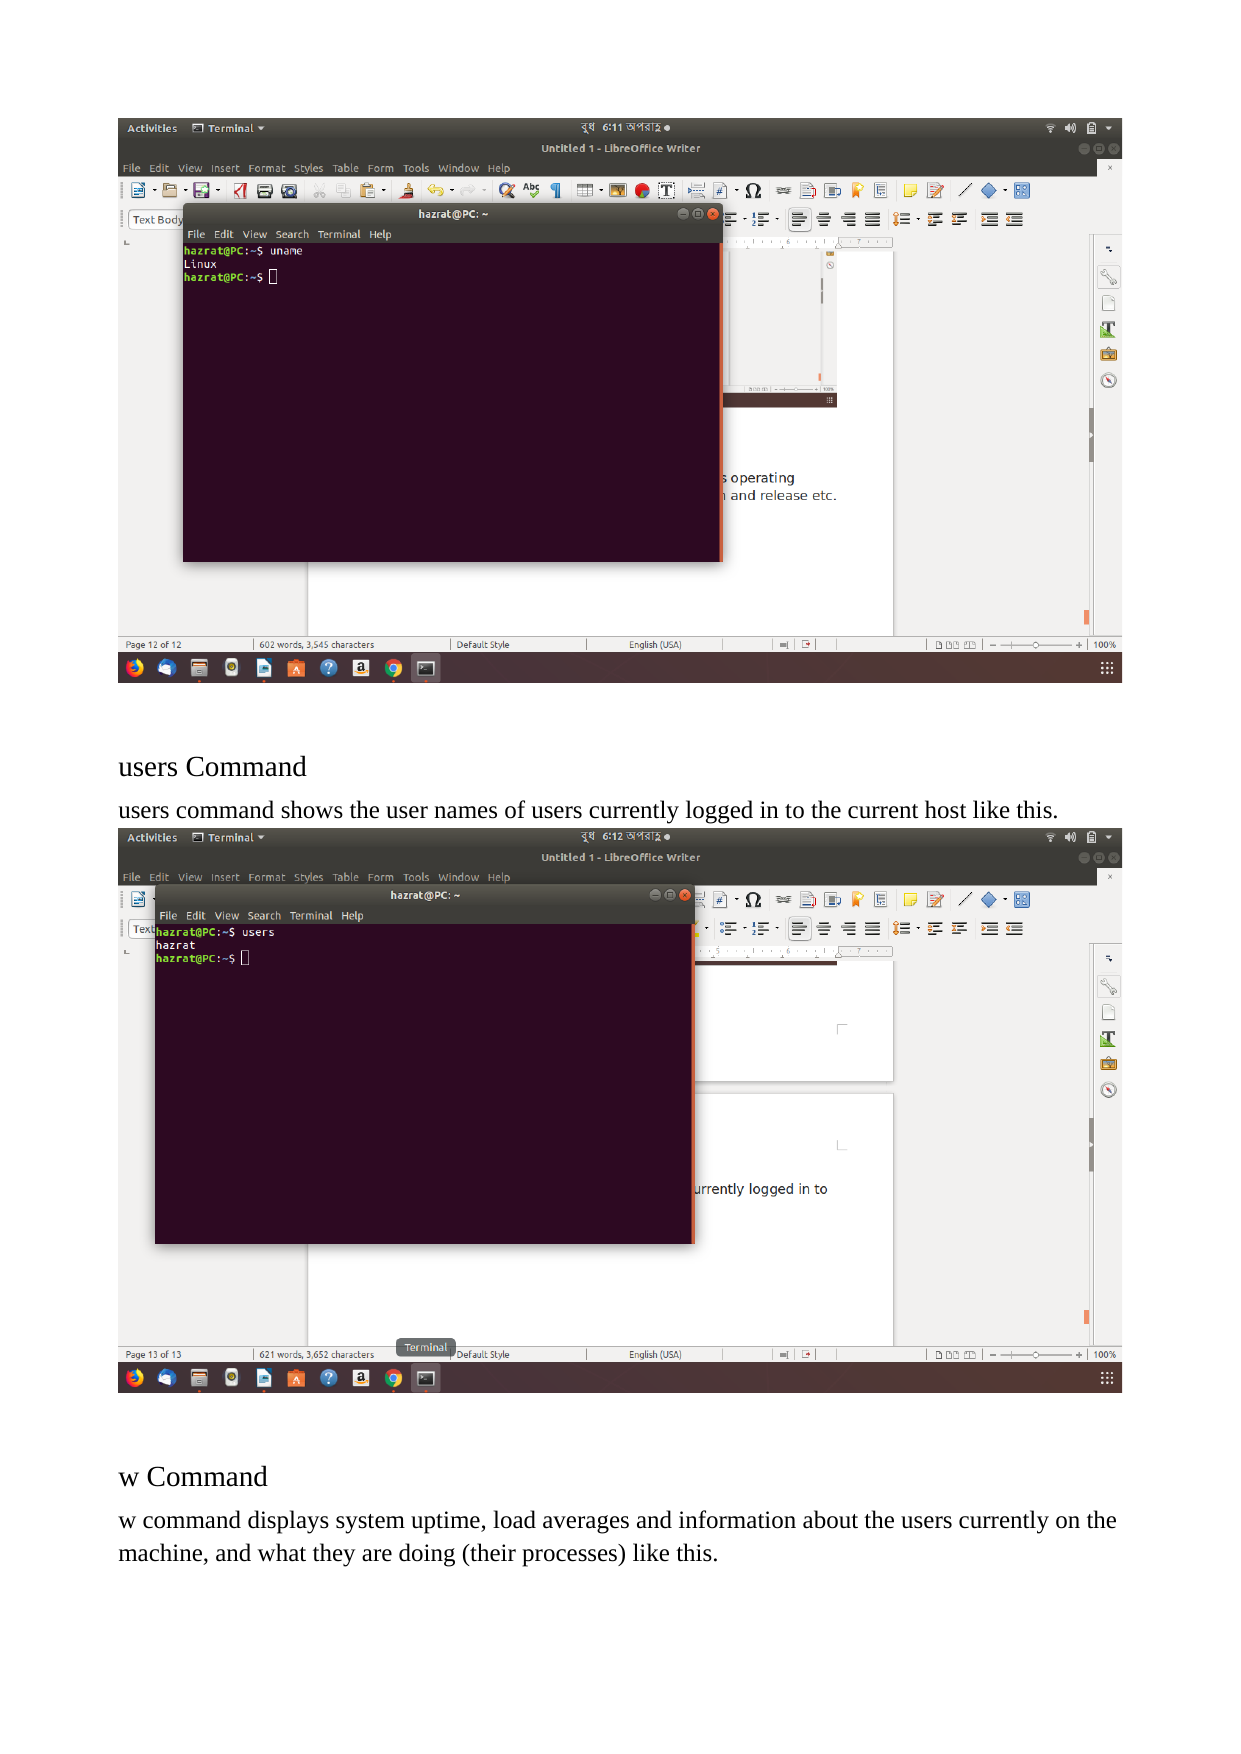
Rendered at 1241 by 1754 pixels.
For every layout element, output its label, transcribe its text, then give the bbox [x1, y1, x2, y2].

picture [118, 118, 1123, 683]
text users command shows the user names of users currently logged in to the current host like this. [118, 795, 1122, 824]
subtitle users Command [118, 749, 1122, 782]
text w command displays system uptime, load averages and information about the users currently on the machine, and what they are doing (their processes) like this. [118, 1505, 1122, 1567]
subtitle w Command [118, 1459, 1122, 1492]
picture [118, 828, 1123, 1393]
